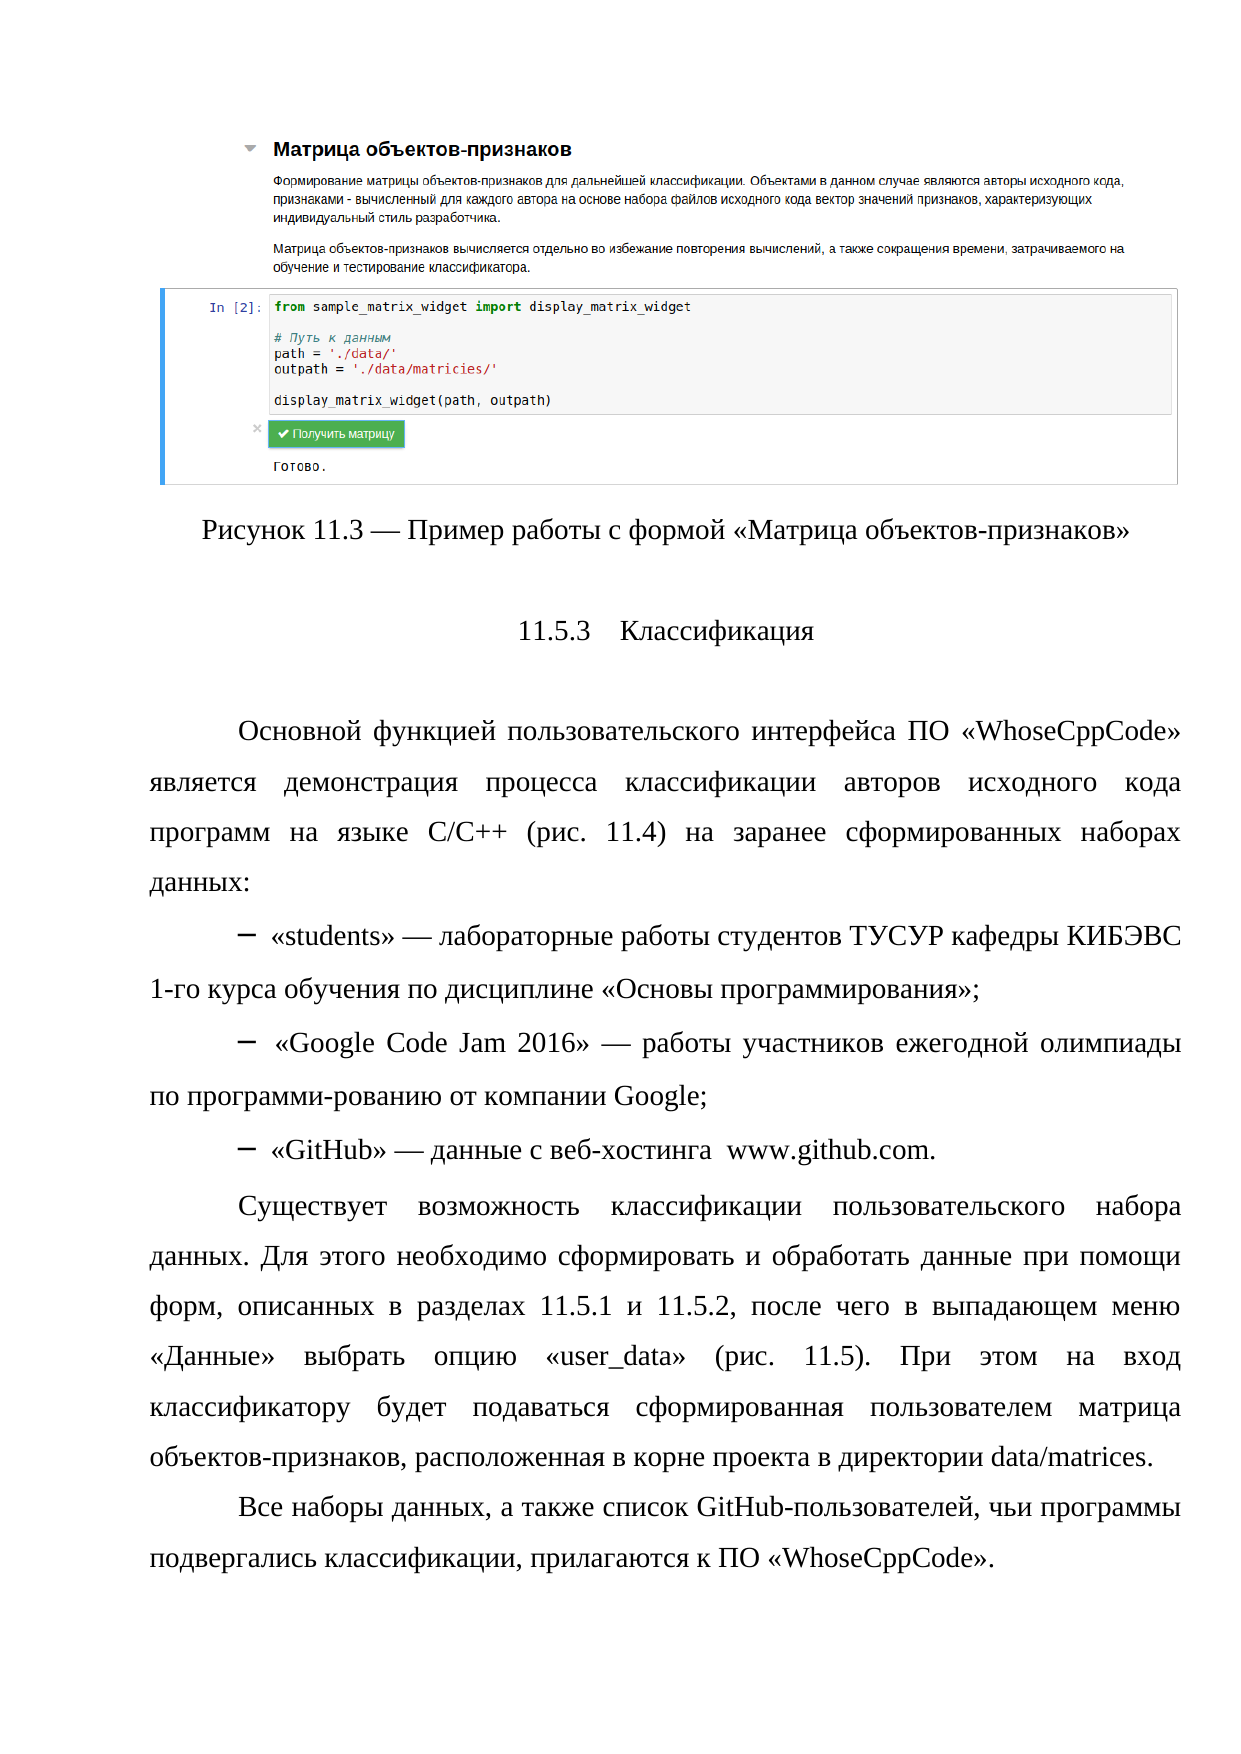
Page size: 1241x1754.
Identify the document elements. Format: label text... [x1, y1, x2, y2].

text Основной функцией пользовательского интерфейса ПО «WhoseCppCode» является демонстрация процесса классификации авторов исходного кода программ на языке C/C++ (рис. 11.4) на заранее сформированных наборах данных: [149, 713, 1182, 898]
list «Google Code Jam 2016» — работы участников ежегодной олимпиады по программи-рованию от компании Google; [149, 1021, 1182, 1111]
list «students» — лабораторные работы студентов ТУСУР кафедры КИБЭВС 1-го курса обучения по дисциплине «Основы программирования»; [149, 914, 1182, 1004]
text Рисунок 11.3 — Пример работы с формой «Матрица объектов-признаков» [149, 496, 1182, 546]
list «GitHub» — данные с веб-хостинга www.github.com. [149, 1128, 1182, 1168]
picture [149, 118, 1183, 496]
text Все наборы данных, а также список GitHub-пользователей, чьи программы подвергались классификации, прилагаются к ПО «WhoseCppCode». [149, 1489, 1182, 1573]
text Существует возможность классификации пользовательского набора данных. Для этого необходимо сформировать и обработать данные при помощи форм, описанных в разделах 11.5.1 и 11.5.2, после чего в выпадающем меню «Данные» выбрать опцию «user_data» (рис. 11.5). При этом на вход классификатору будет подаваться сформированная пользователем матрица объектов-признаков, расположенная в корне проекта в директории data/matrices. [149, 1188, 1182, 1473]
text 11.5.3 Классификация [149, 613, 1182, 646]
